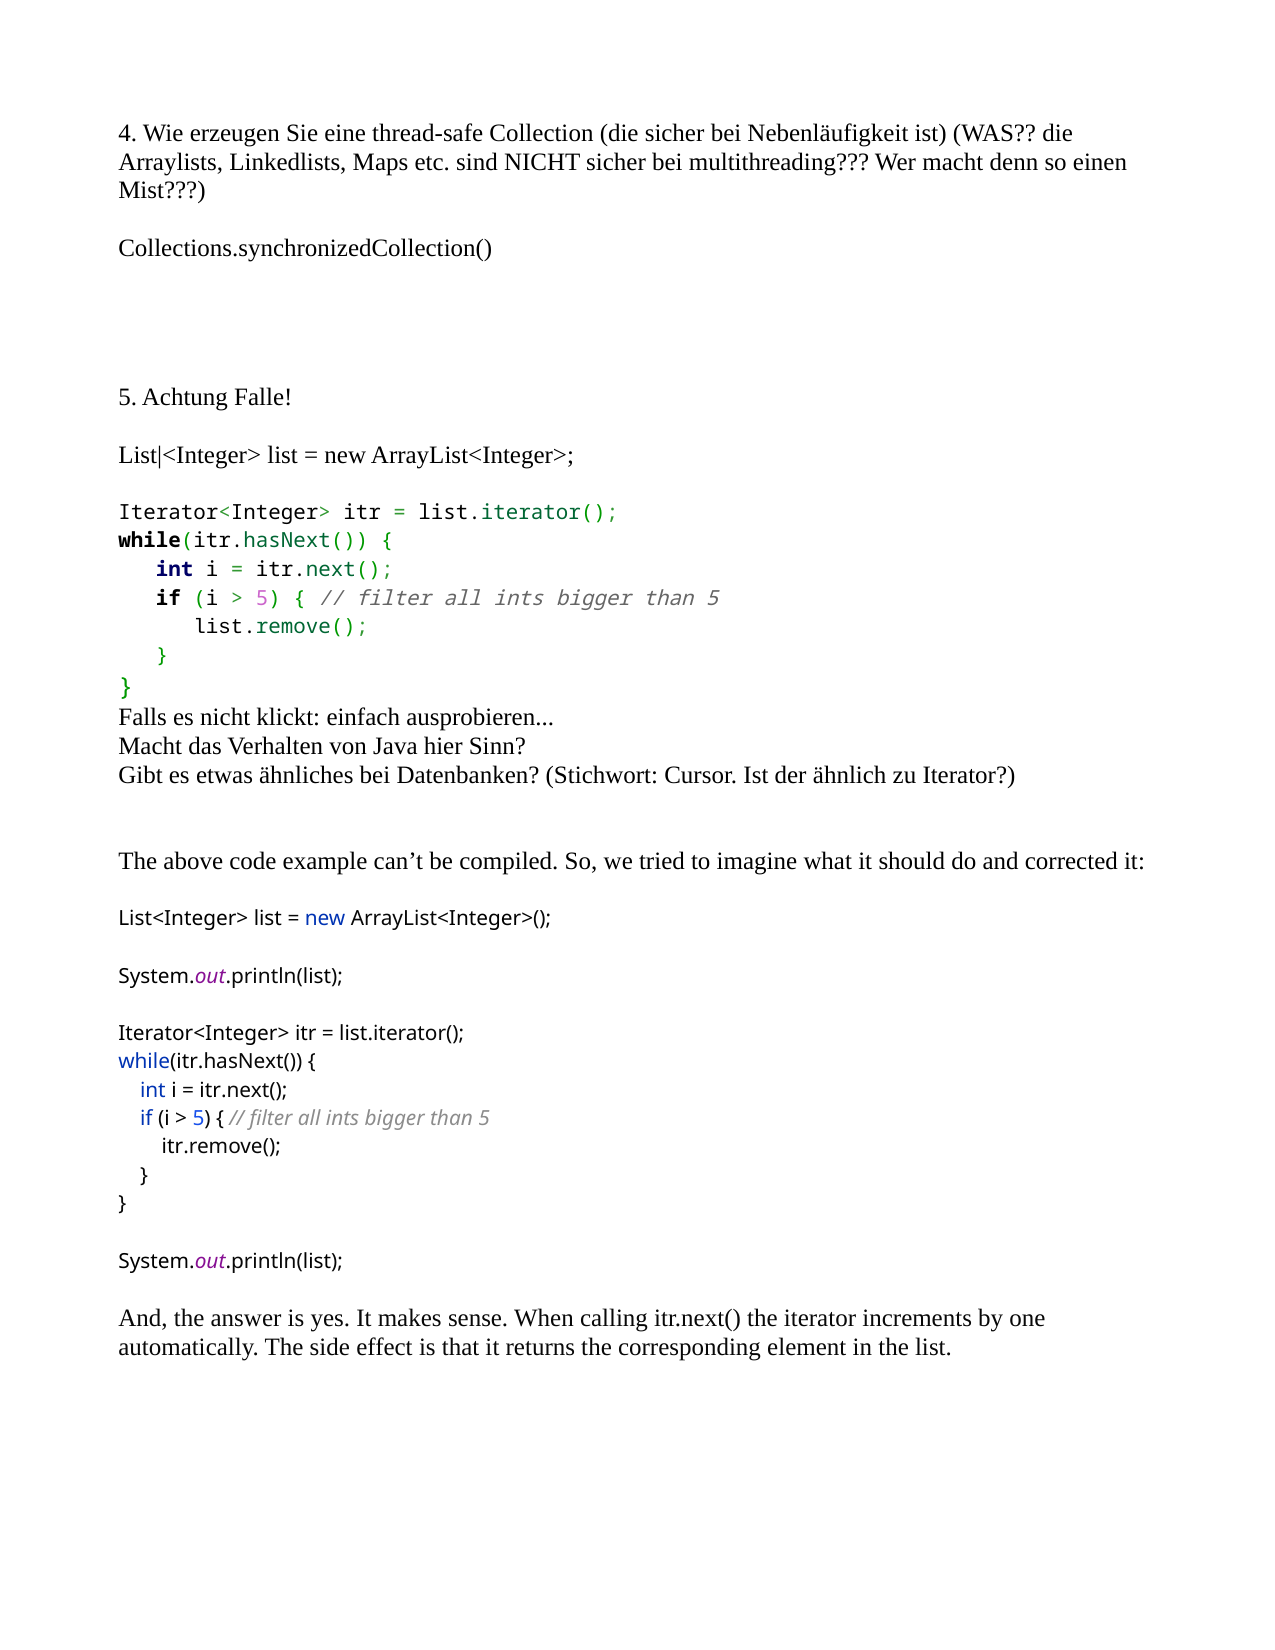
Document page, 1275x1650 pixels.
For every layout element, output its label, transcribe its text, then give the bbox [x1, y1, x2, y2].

text list.remove(); [118, 611, 1157, 640]
text List|<Integer> list = new ArrayList<Integer>; [118, 440, 1157, 468]
text Gibt es etwas ähnliches bei Datenbanken? (Stichwort: Cursor. Ist der ähnlich zu Iterator?) [118, 760, 1157, 788]
text 4. Wie erzeugen Sie eine thread-safe Collection (die sicher bei Nebenläufigkeit ist) (WAS?? die Arraylists, Linkedlists, Maps etc. sind NICHT sicher bei multithreading??? Wer macht denn so einen Mist???) [118, 118, 1157, 204]
text int i = itr.next(); [118, 554, 1157, 583]
text Collections.synchronizedCollection() [118, 233, 1157, 262]
text Falls es nicht klickt: einfach ausprobieren... [118, 702, 1157, 731]
text 5. Achtung Falle! [118, 382, 1157, 411]
text } [118, 668, 1157, 702]
text Iterator<Integer> itr = list.iterator(); [118, 497, 1157, 526]
text And, the answer is yes. It makes sense. When calling itr.next() the iterator increments by one automatically. The side effect is that it returns the corresponding element in the list. [118, 1303, 1157, 1360]
text List<Integer> list = new ArrayList<Integer>(); System.out.println(list); Iterator<Integer> itr = list.iterator(); while(itr.hasNext()) { int i = itr.next(); if (i > 5) { // filter all ints bigger than 5 itr.remove(); } } System.out.println(list); [118, 903, 1157, 1274]
text The above code example can’t be compiled. So, we tried to imagine what it should do and corrected it: [118, 846, 1157, 875]
text while(itr.hasNext()) { [118, 526, 1157, 554]
text } [118, 640, 1157, 668]
text Macht das Verhalten von Java hier Sinn? [118, 731, 1157, 760]
text if (i > 5) { // filter all ints bigger than 5 [118, 583, 1157, 611]
